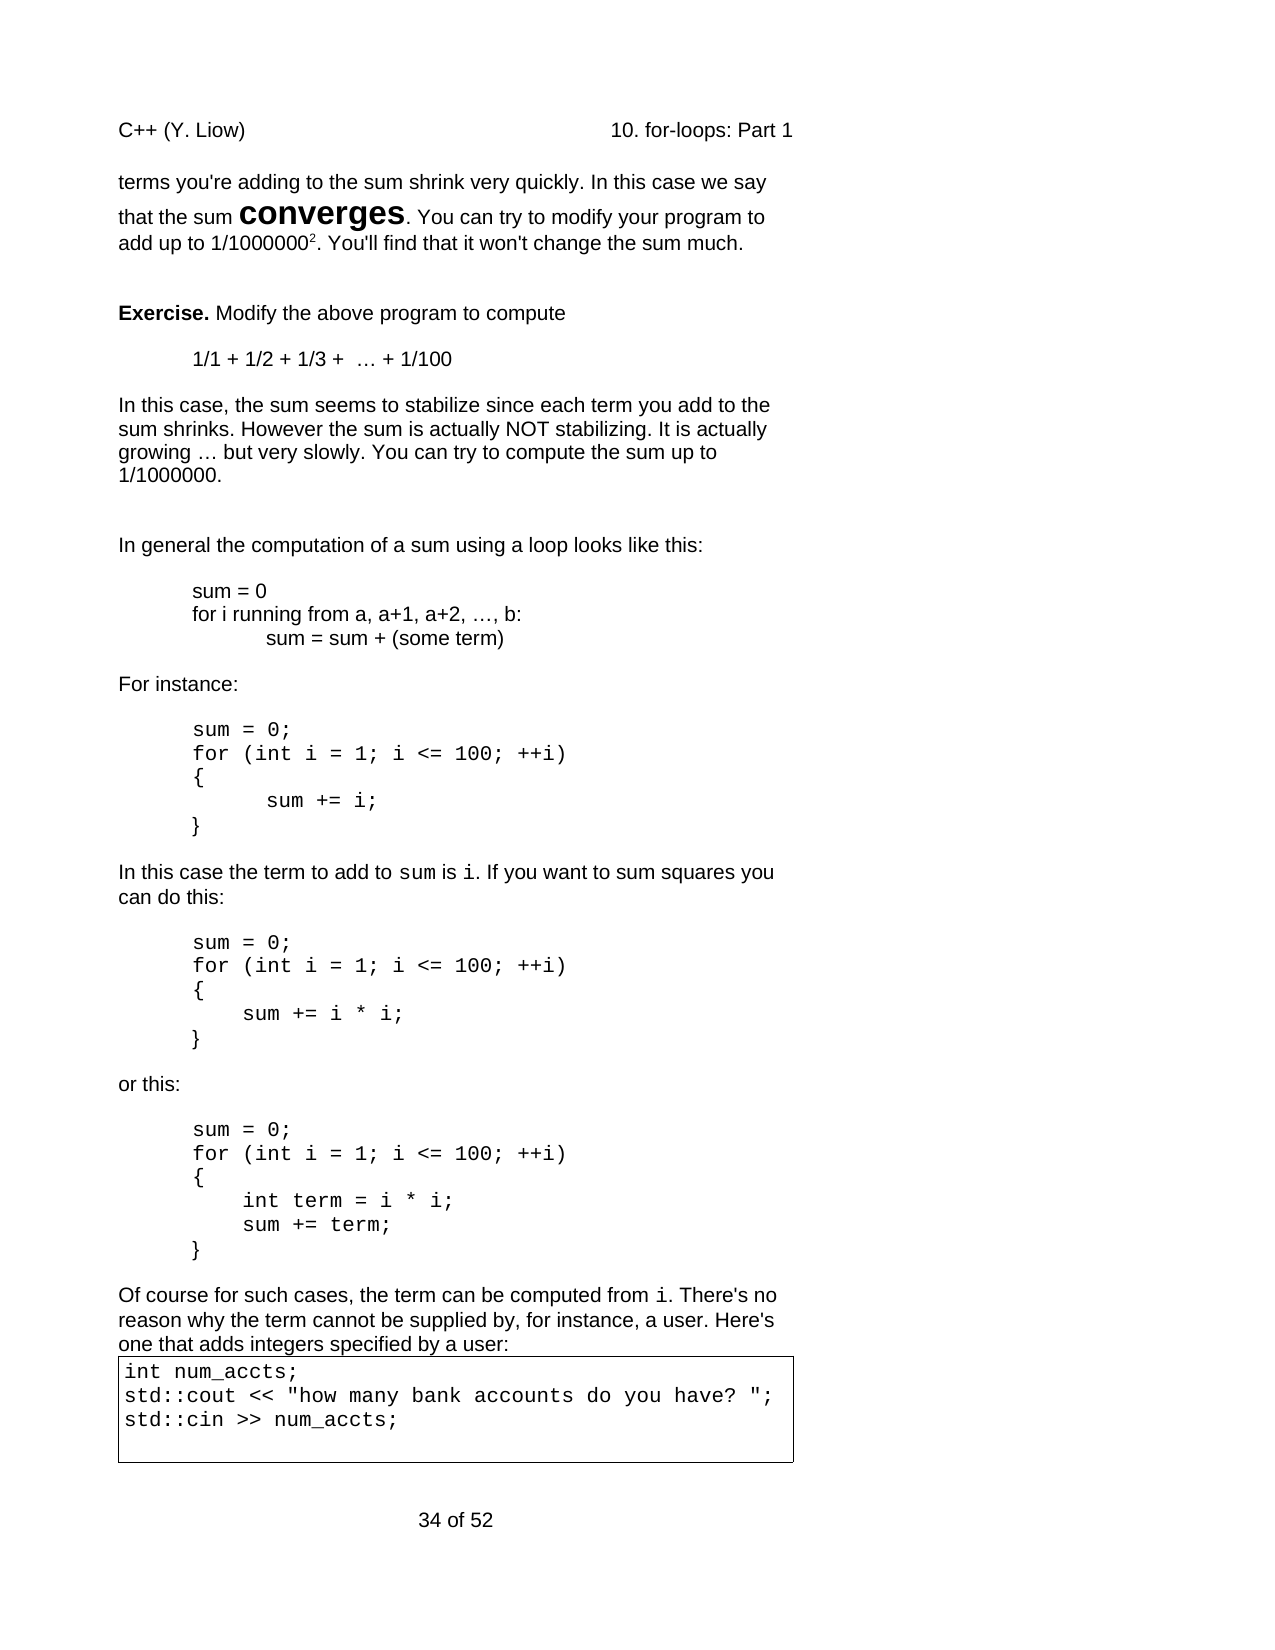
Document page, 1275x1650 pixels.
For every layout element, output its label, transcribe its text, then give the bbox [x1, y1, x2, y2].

text In this case, the sum seems to stabilize since each term you add to the sum shrinks. However the sum is actually NOT stabilizing. It is actually growing … but very slowly. You can try to compute the sum up to 1/1000000. [118, 394, 793, 487]
text { [118, 979, 793, 1003]
text sum += i * i; [118, 1003, 793, 1026]
text for i running from a, a+1, a+2, …, b: [118, 603, 793, 626]
text or this: [118, 1073, 793, 1096]
text sum += i; [118, 790, 793, 814]
text { [118, 766, 793, 790]
text sum = 0 [118, 580, 793, 603]
text sum = 0; [118, 932, 793, 955]
text Of course for such cases, the term can be computed from i. There's no reason why the term cannot be supplied by, for instance, a user. Here's one that adds integers specified by a user: [118, 1284, 793, 1356]
table_header int num_accts; std::cout << "how many bank accounts do you have? "; std::cin >> num_accts; [119, 1357, 793, 1462]
text for (int i = 1; i <= 100; ++i) [118, 955, 793, 979]
text sum += term; [118, 1214, 793, 1237]
text sum = sum + (some term) [118, 626, 793, 649]
text } [118, 1026, 793, 1049]
text { [118, 1167, 793, 1190]
text for (int i = 1; i <= 100; ++i) [118, 1143, 793, 1167]
text sum = 0; [118, 1119, 793, 1143]
text For instance: [118, 673, 793, 696]
text terms you're adding to the sum shrink very quickly. In this case we say that the sum converges. You can try to modify your program to add up to 1/10000002. You'll find that it won't change the sum much. [118, 171, 793, 254]
text Exercise. Modify the above program to compute [118, 301, 793, 324]
text sum = 0; [118, 719, 793, 743]
text int term = i * i; [118, 1190, 793, 1214]
text } [118, 1237, 793, 1261]
text In this case the term to add to sum is i. If you want to sum squares you can do this: [118, 860, 793, 908]
text } [118, 814, 793, 837]
text 1/1 + 1/2 + 1/3 + … + 1/100 [118, 347, 793, 371]
text for (int i = 1; i <= 100; ++i) [118, 743, 793, 766]
text In general the computation of a sum using a loop looks like this: [118, 533, 793, 557]
